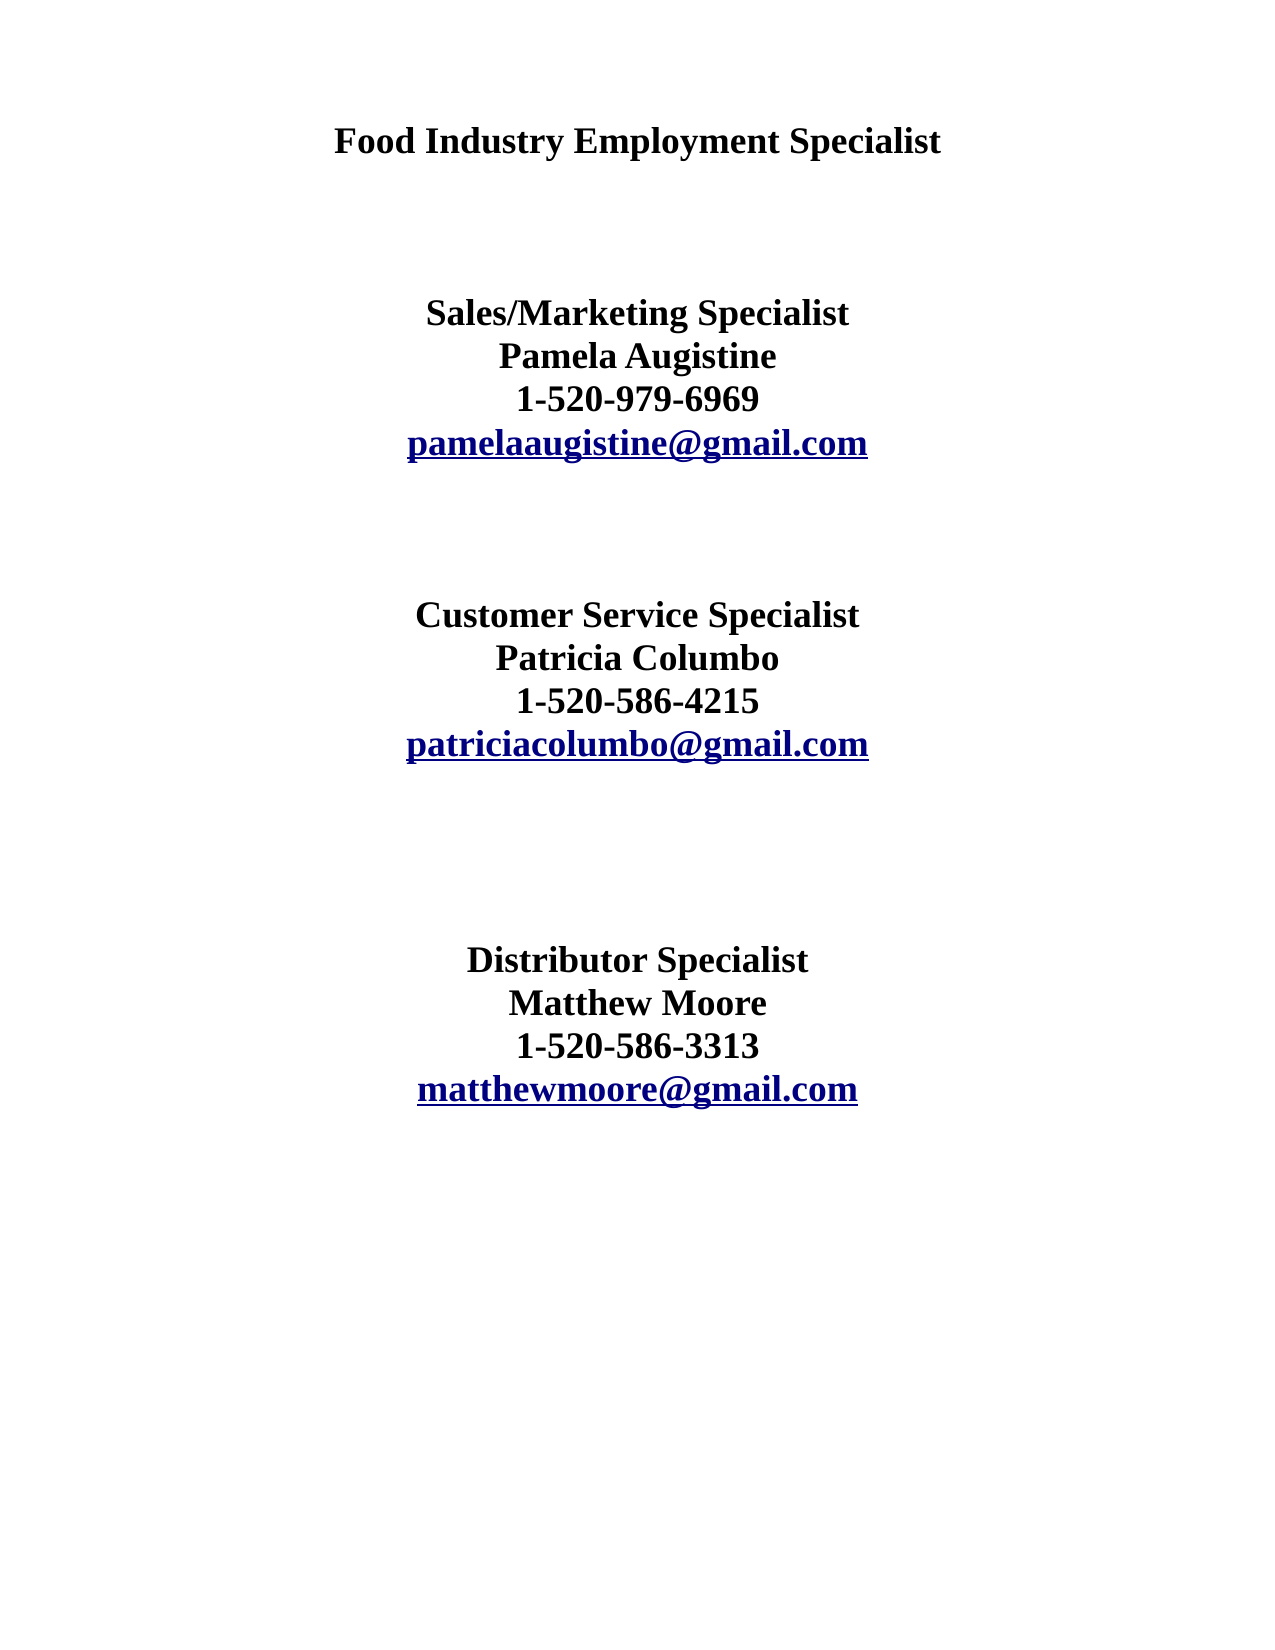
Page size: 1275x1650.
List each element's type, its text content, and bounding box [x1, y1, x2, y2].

text pamelaaugistine@gmail.com [118, 420, 1157, 463]
text Matthew Moore [118, 981, 1157, 1024]
text Distributor Specialist [118, 937, 1157, 981]
text matthewmoore@gmail.com [118, 1067, 1157, 1110]
text 1-520-586-4215 [118, 679, 1157, 722]
text Pamela Augistine [118, 334, 1157, 377]
text Food Industry Employment Specialist [118, 118, 1157, 161]
text 1-520-586-3313 [118, 1024, 1157, 1067]
text Sales/Marketing Specialist [118, 291, 1157, 334]
text patriciacolumbo@gmail.com [118, 722, 1157, 765]
text 1-520-979-6969 [118, 377, 1157, 420]
text Patricia Columbo [118, 636, 1157, 679]
text Customer Service Specialist [118, 592, 1157, 636]
